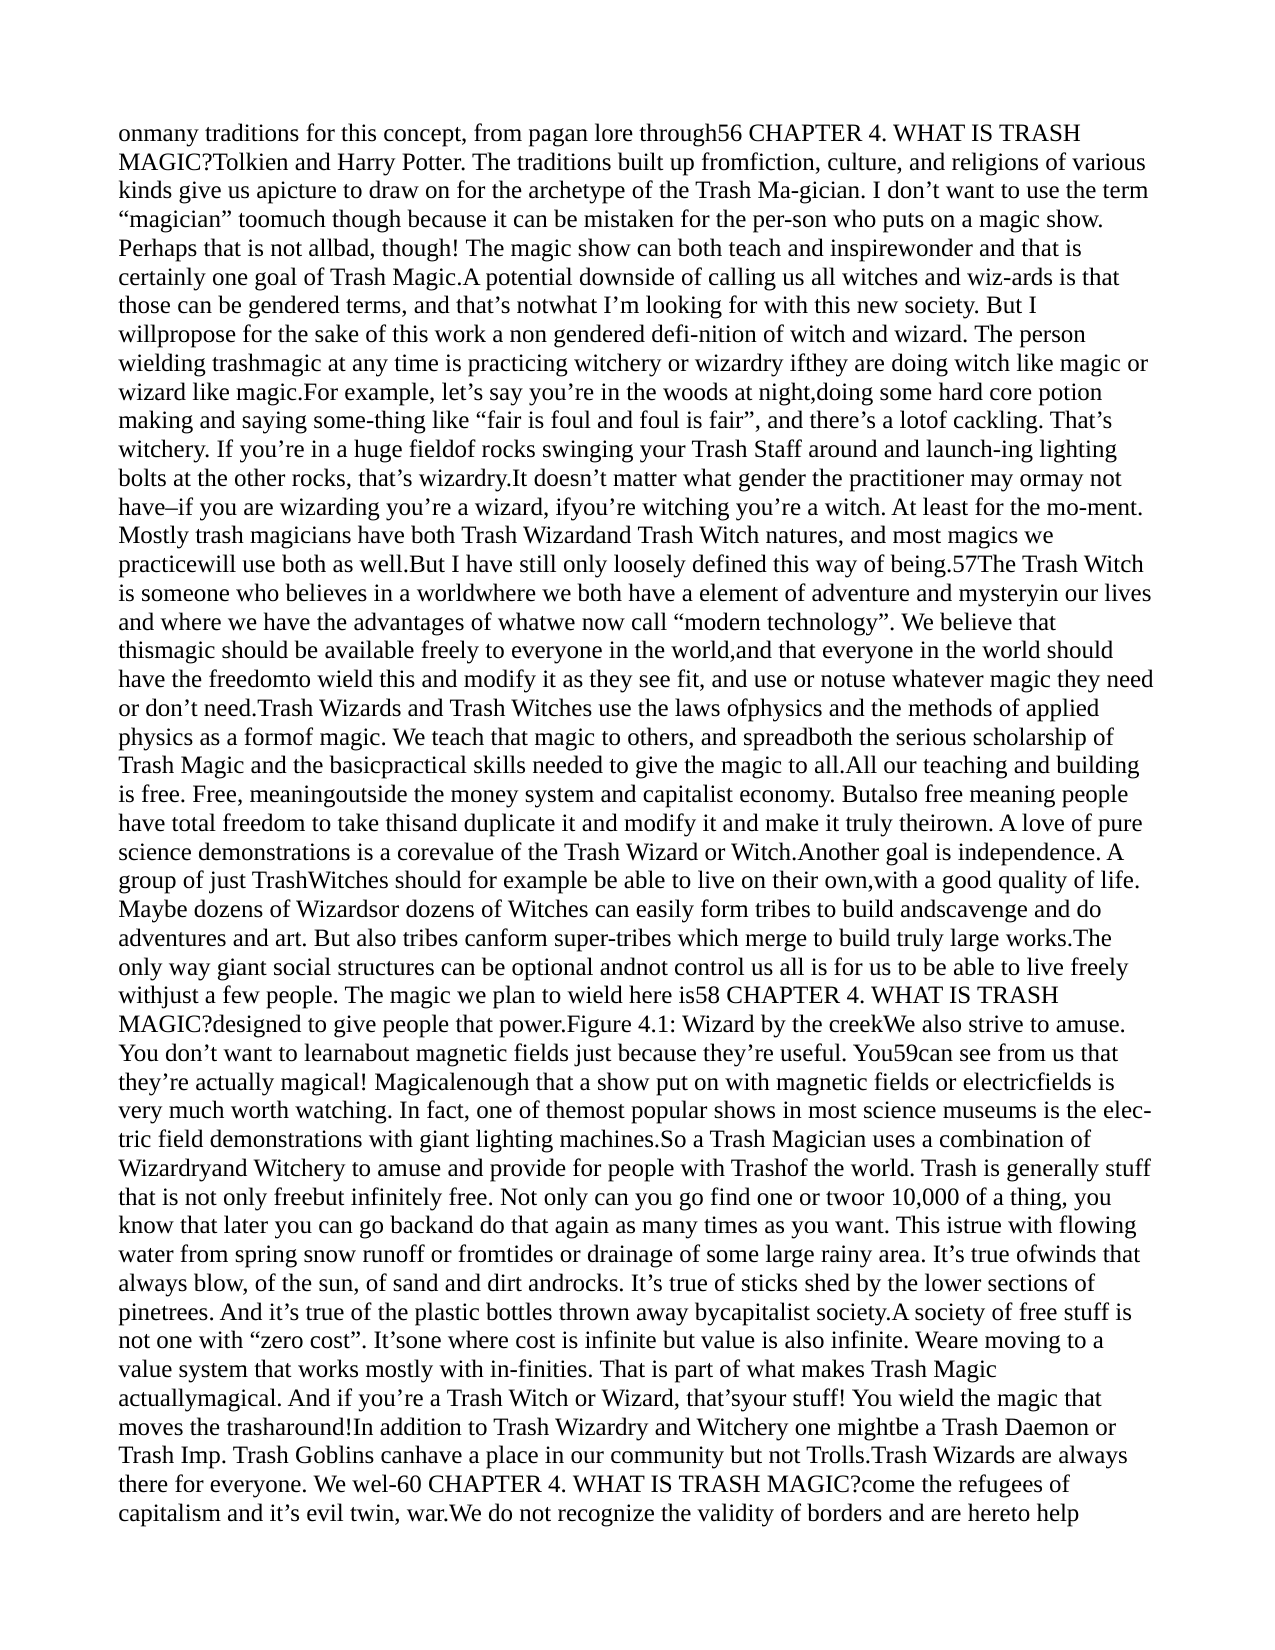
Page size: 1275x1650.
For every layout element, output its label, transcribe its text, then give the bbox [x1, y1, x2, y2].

text onmany traditions for this concept, from pagan lore through56 CHAPTER 4. WHAT IS TRASH MAGIC?Tolkien and Harry Potter. The traditions built up fromfiction, culture, and religions of various kinds give us apicture to draw on for the archetype of the Trash Ma-gician. I don’t want to use the term “magician” toomuch though because it can be mistaken for the per-son who puts on a magic show. Perhaps that is not allbad, though! The magic show can both teach and inspirewonder and that is certainly one goal of Trash Magic.A potential downside of calling us all witches and wiz-ards is that those can be gendered terms, and that’s notwhat I’m looking for with this new society. But I willpropose for the sake of this work a non gendered defi-nition of witch and wizard. The person wielding trashmagic at any time is practicing witchery or wizardry ifthey are doing witch like magic or wizard like magic.For example, let’s say you’re in the woods at night,doing some hard core potion making and saying some-thing like “fair is foul and foul is fair”, and there’s a lotof cackling. That’s witchery. If you’re in a huge fieldof rocks swinging your Trash Staff around and launch-ing lighting bolts at the other rocks, that’s wizardry.It doesn’t matter what gender the practitioner may ormay not have–if you are wizarding you’re a wizard, ifyou’re witching you’re a witch. At least for the mo-ment. Mostly trash magicians have both Trash Wizardand Trash Witch natures, and most magics we practicewill use both as well.But I have still only loosely defined this way of being.57The Trash Witch is someone who believes in a worldwhere we both have a element of adventure and mysteryin our lives and where we have the advantages of whatwe now call “modern technology”. We believe that thismagic should be available freely to everyone in the world,and that everyone in the world should have the freedomto wield this and modify it as they see fit, and use or notuse whatever magic they need or don’t need.Trash Wizards and Trash Witches use the laws ofphysics and the methods of applied physics as a formof magic. We teach that magic to others, and spreadboth the serious scholarship of Trash Magic and the basicpractical skills needed to give the magic to all.All our teaching and building is free. Free, meaningoutside the money system and capitalist economy. Butalso free meaning people have total freedom to take thisand duplicate it and modify it and make it truly theirown. A love of pure science demonstrations is a corevalue of the Trash Wizard or Witch.Another goal is independence. A group of just TrashWitches should for example be able to live on their own,with a good quality of life. Maybe dozens of Wizardsor dozens of Witches can easily form tribes to build andscavenge and do adventures and art. But also tribes canform super-tribes which merge to build truly large works.The only way giant social structures can be optional andnot control us all is for us to be able to live freely withjust a few people. The magic we plan to wield here is58 CHAPTER 4. WHAT IS TRASH MAGIC?designed to give people that power.Figure 4.1: Wizard by the creekWe also strive to amuse. You don’t want to learnabout magnetic fields just because they’re useful. You59can see from us that they’re actually magical! Magicalenough that a show put on with magnetic fields or electricfields is very much worth watching. In fact, one of themost popular shows in most science museums is the elec-tric field demonstrations with giant lighting machines.So a Trash Magician uses a combination of Wizardryand Witchery to amuse and provide for people with Trashof the world. Trash is generally stuff that is not only freebut infinitely free. Not only can you go find one or twoor 10,000 of a thing, you know that later you can go backand do that again as many times as you want. This istrue with flowing water from spring snow runoff or fromtides or drainage of some large rainy area. It’s true ofwinds that always blow, of the sun, of sand and dirt androcks. It’s true of sticks shed by the lower sections of pinetrees. And it’s true of the plastic bottles thrown away bycapitalist society.A society of free stuff is not one with “zero cost”. It’sone where cost is infinite but value is also infinite. Weare moving to a value system that works mostly with in-finities. That is part of what makes Trash Magic actuallymagical. And if you’re a Trash Witch or Wizard, that’syour stuff! You wield the magic that moves the trasharound!In addition to Trash Wizardry and Witchery one mightbe a Trash Daemon or Trash Imp. Trash Goblins canhave a place in our community but not Trolls.Trash Wizards are always there for everyone. We wel-60 CHAPTER 4. WHAT IS TRASH MAGIC?come the refugees of capitalism and it’s evil twin, war.We do not recognize the validity of borders and are hereto help [118, 118, 1157, 1527]
